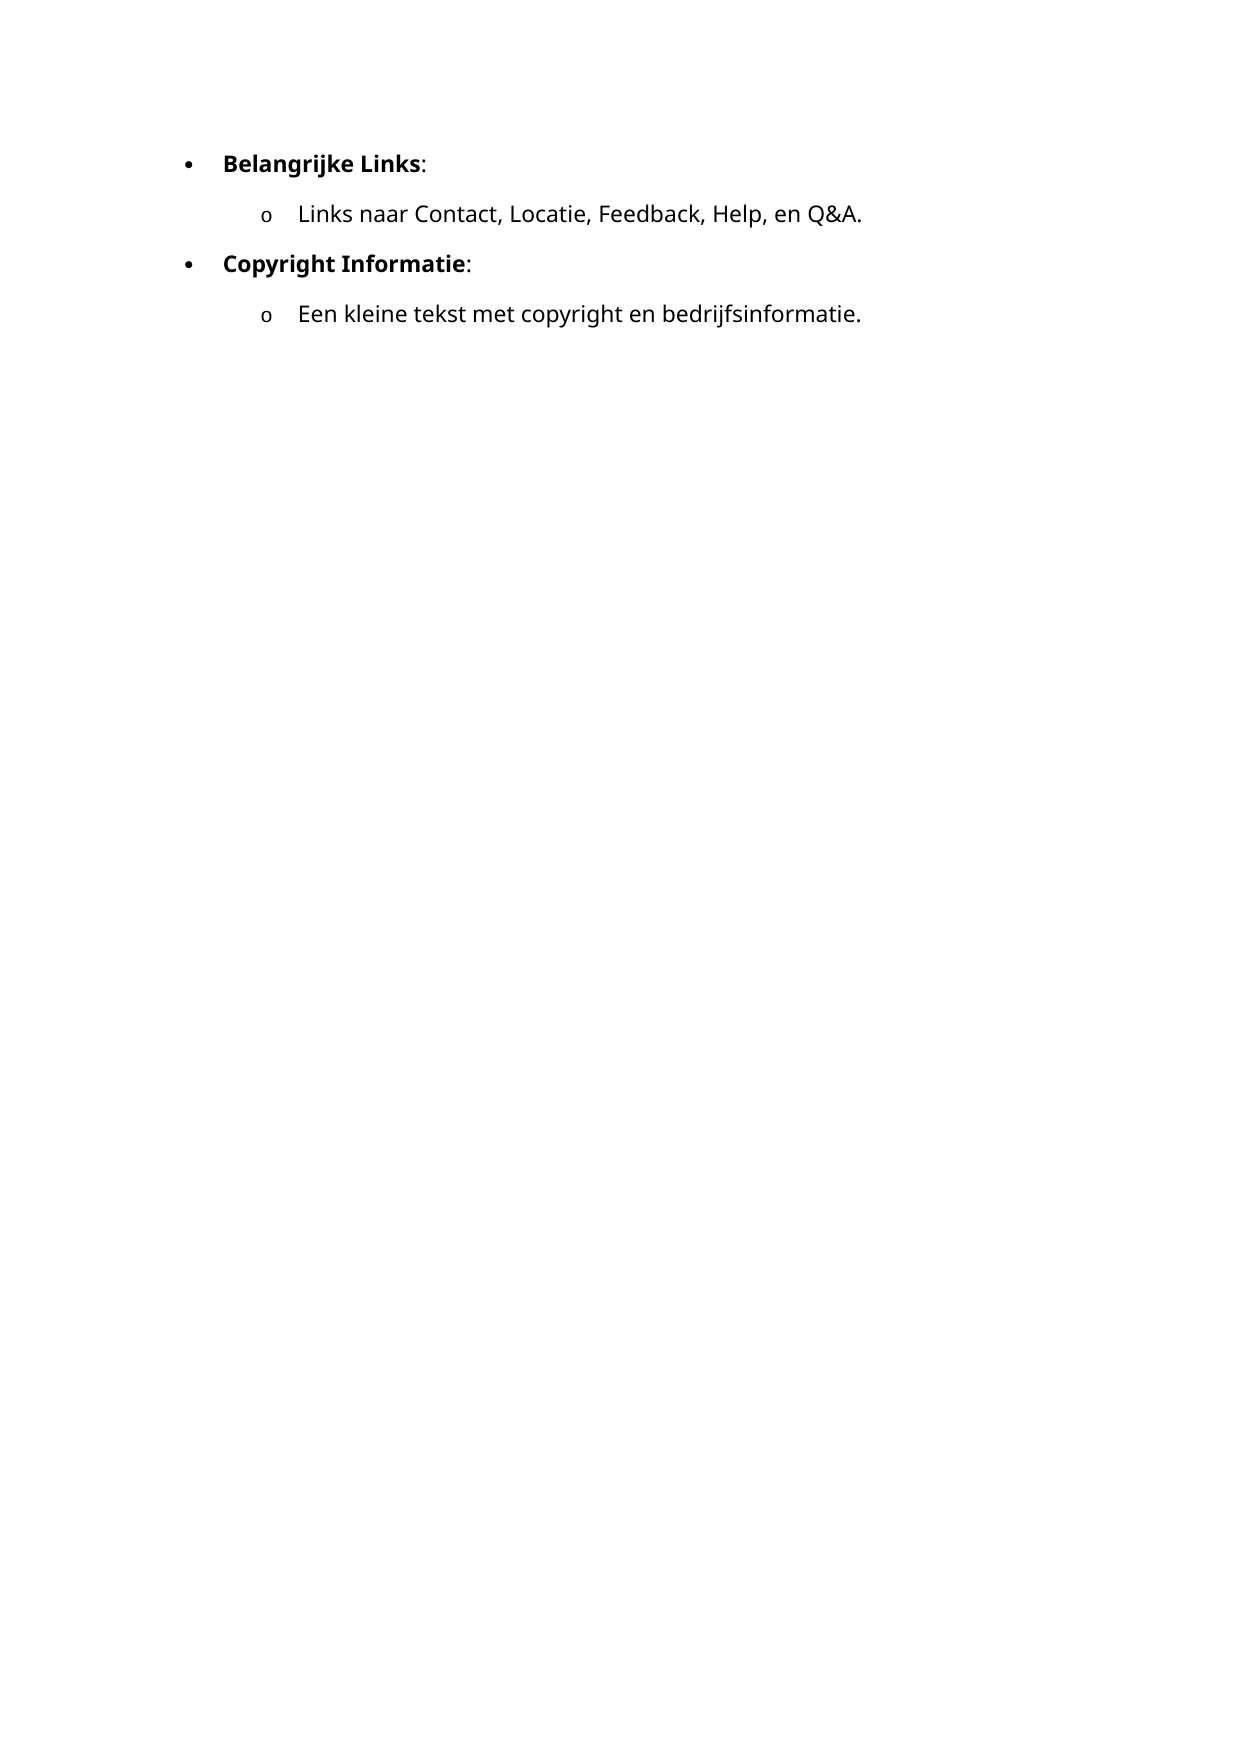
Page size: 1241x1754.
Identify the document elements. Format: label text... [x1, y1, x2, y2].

list Links naar Contact, Locatie, Feedback, Help, en Q&A. [260, 198, 1093, 229]
list Een kleine tekst met copyright en bedrijfsinformatie. [260, 298, 1093, 329]
list Copyright Informatie: [185, 248, 1093, 279]
list Belangrijke Links: [185, 148, 1093, 179]
